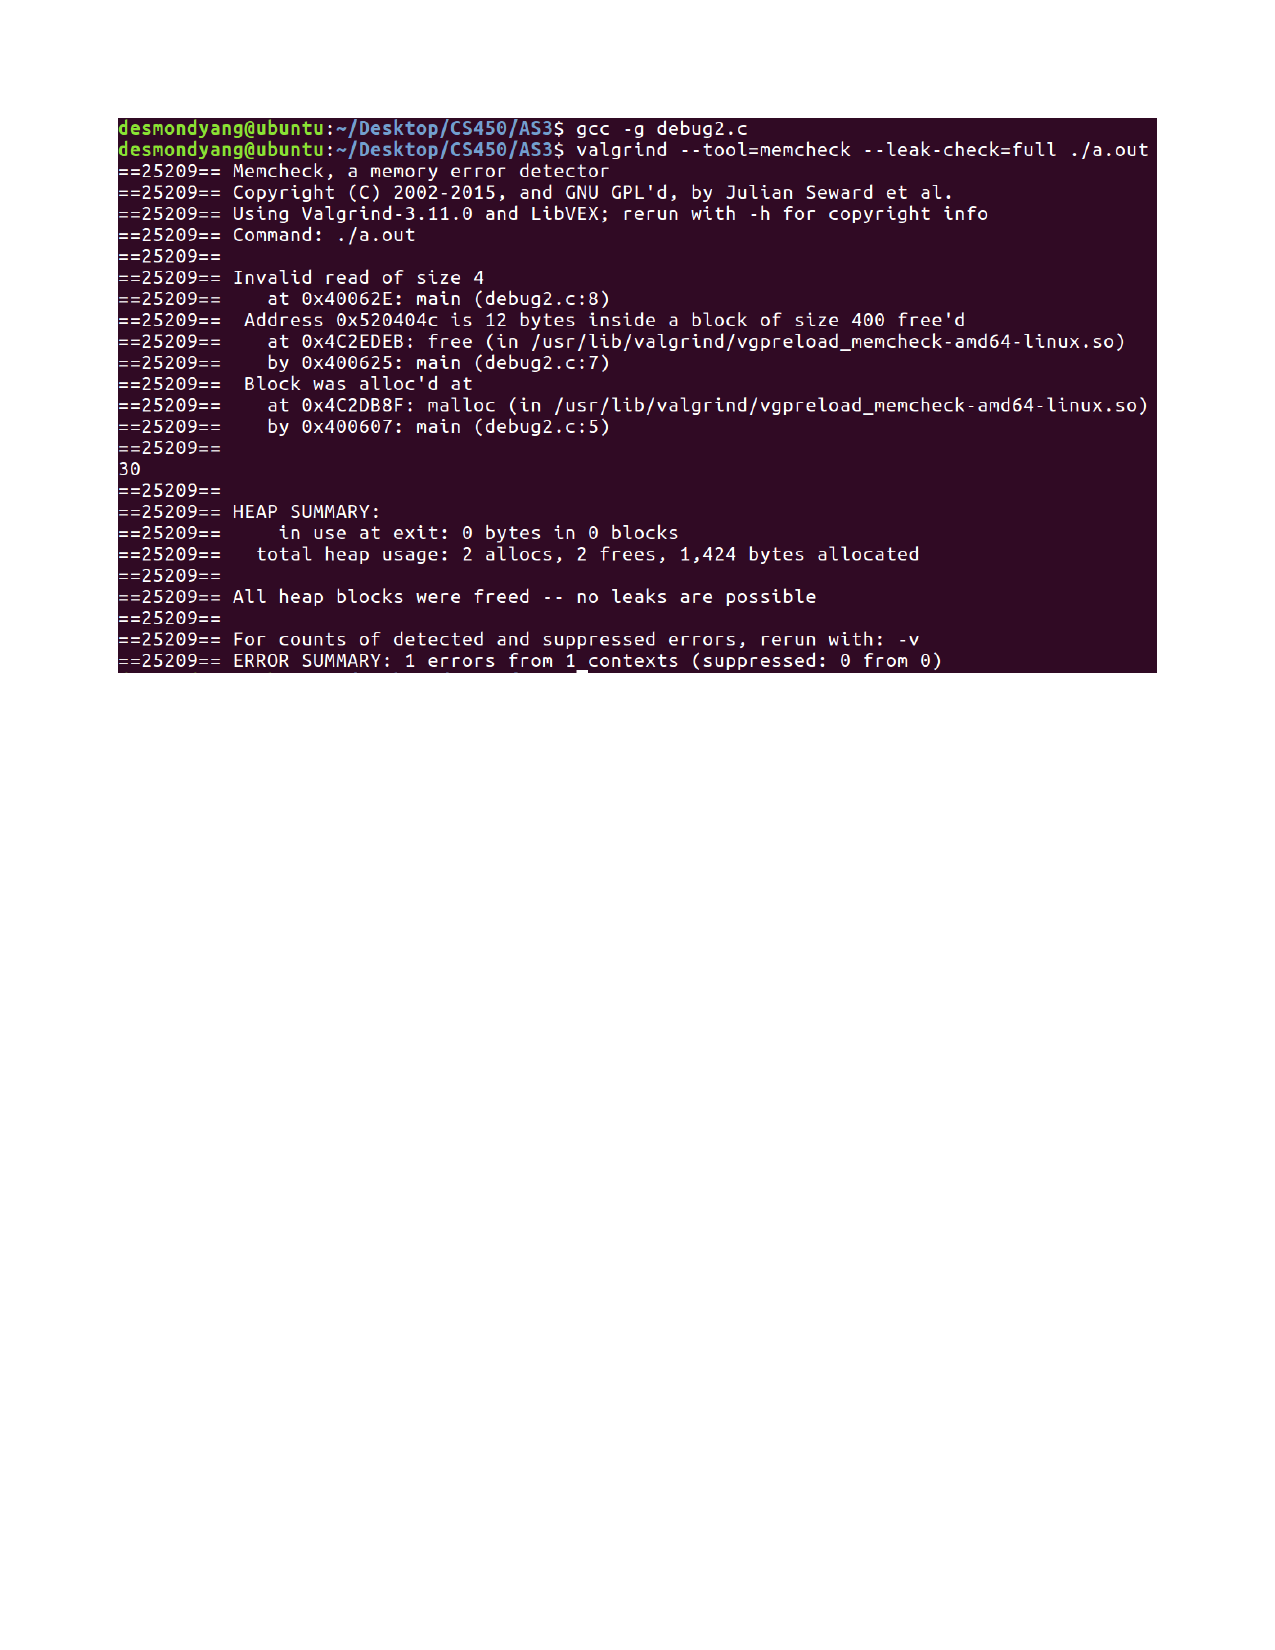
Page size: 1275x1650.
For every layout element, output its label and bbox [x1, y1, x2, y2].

picture [118, 118, 1157, 673]
